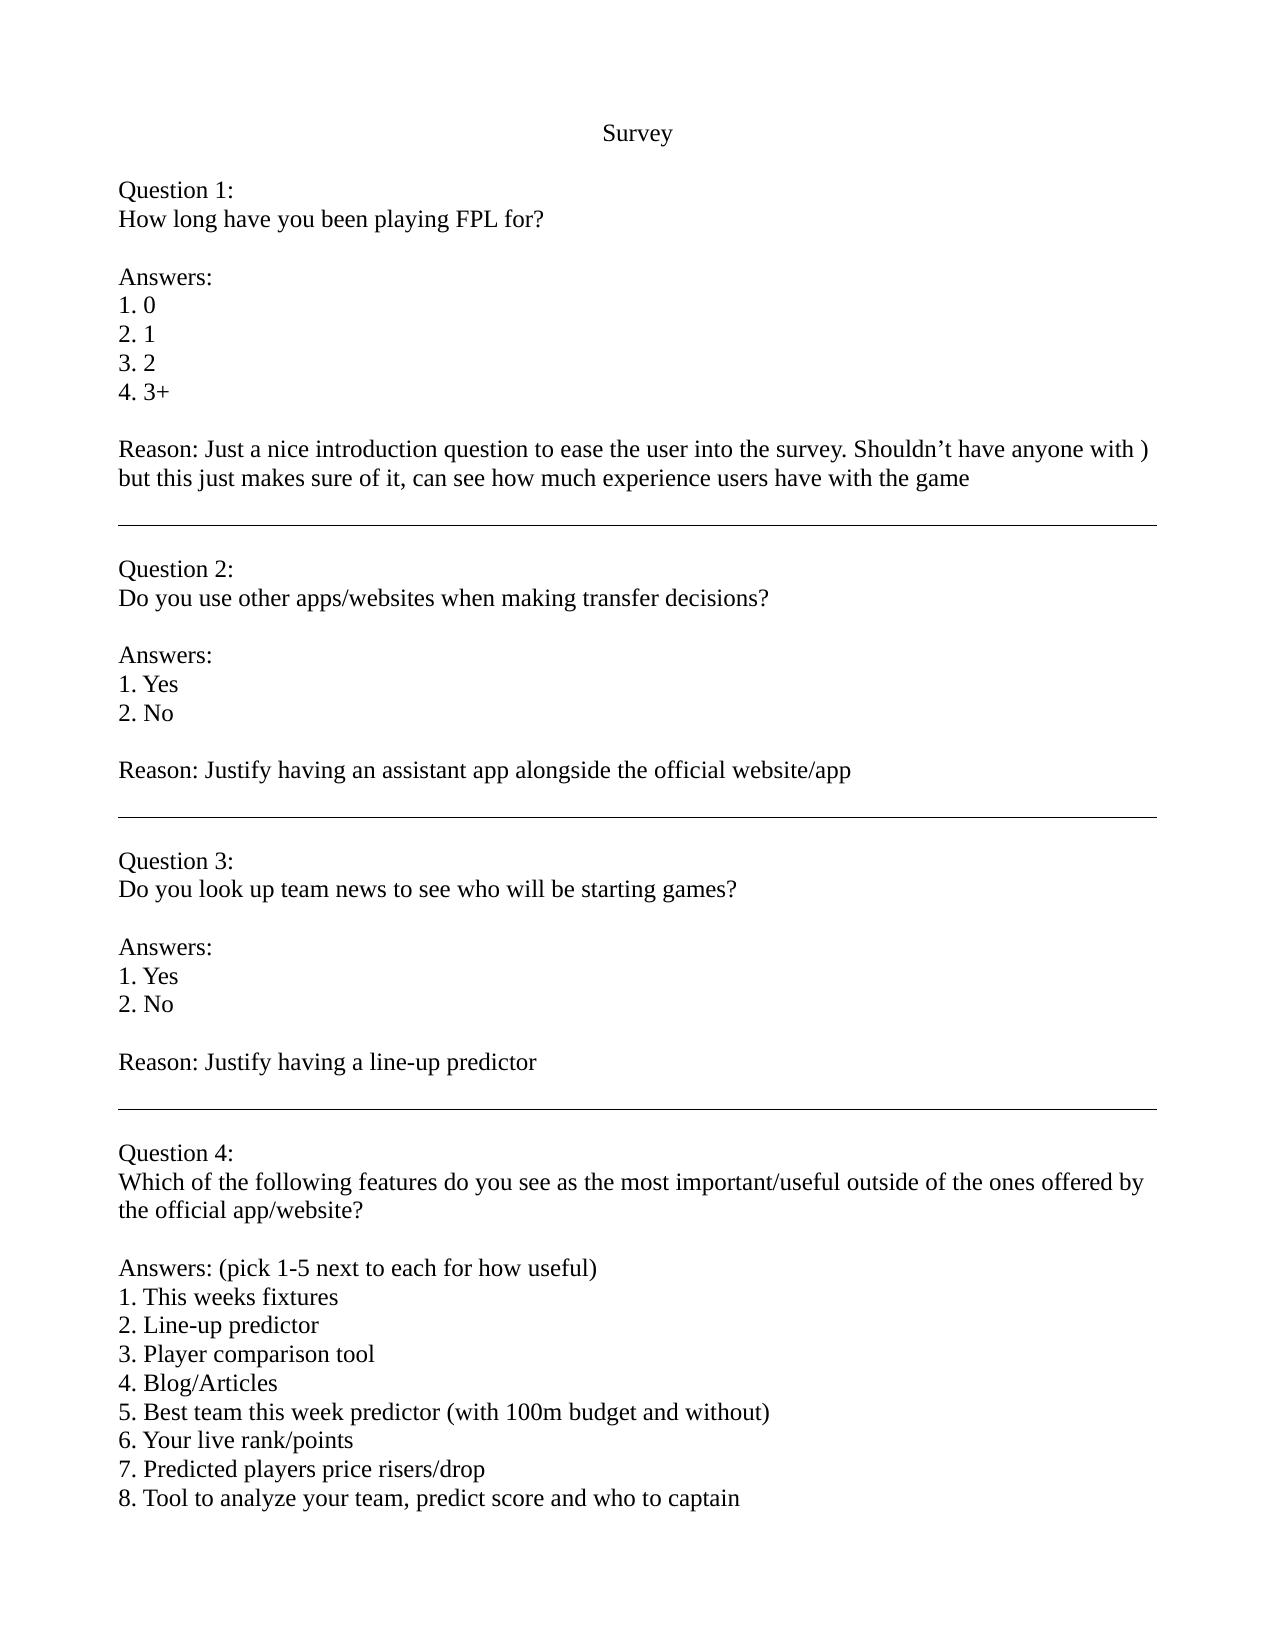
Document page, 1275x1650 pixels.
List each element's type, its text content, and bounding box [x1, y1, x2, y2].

text Question 2: [118, 554, 1157, 583]
text 7. Predicted players price risers/drop [118, 1454, 1157, 1483]
text 1. This weeks fixtures [118, 1282, 1157, 1310]
text 2. No [118, 698, 1157, 726]
text 3. Player comparison tool [118, 1339, 1157, 1368]
text 4. 3+ [118, 377, 1157, 406]
text 1. 0 [118, 291, 1157, 319]
text Reason: Just a nice introduction question to ease the user into the survey. Shouldn’t have anyone with ) but this just makes sure of it, can see how much experience users have with the game [118, 434, 1157, 492]
text Do you look up team news to see who will be starting games? [118, 874, 1157, 903]
text How long have you been playing FPL for? [118, 204, 1157, 233]
text 1. Yes [118, 669, 1157, 698]
text 4. Blog/Articles [118, 1368, 1157, 1397]
text Question 4: [118, 1138, 1157, 1167]
text 1. Yes [118, 961, 1157, 989]
text 8. Tool to analyze your team, predict score and who to captain [118, 1483, 1157, 1512]
text 2. No [118, 989, 1157, 1018]
text Which of the following features do you see as the most important/useful outside of the ones offered by the official app/website? [118, 1167, 1157, 1224]
text Do you use other apps/websites when making transfer decisions? [118, 583, 1157, 611]
text Reason: Justify having an assistant app alongside the official website/app [118, 755, 1157, 784]
text Question 3: [118, 846, 1157, 874]
text Survey [118, 118, 1157, 147]
text 5. Best team this week predictor (with 100m budget and without) [118, 1397, 1157, 1425]
text Answers: [118, 932, 1157, 961]
text Answers: [118, 640, 1157, 669]
text 3. 2 [118, 348, 1157, 377]
text 2. 1 [118, 319, 1157, 348]
text Question 1: [118, 176, 1157, 204]
text Reason: Justify having a line-up predictor [118, 1047, 1157, 1076]
text 2. Line-up predictor [118, 1310, 1157, 1339]
text Answers: [118, 262, 1157, 291]
text 6. Your live rank/points [118, 1425, 1157, 1454]
text Answers: (pick 1-5 next to each for how useful) [118, 1253, 1157, 1282]
